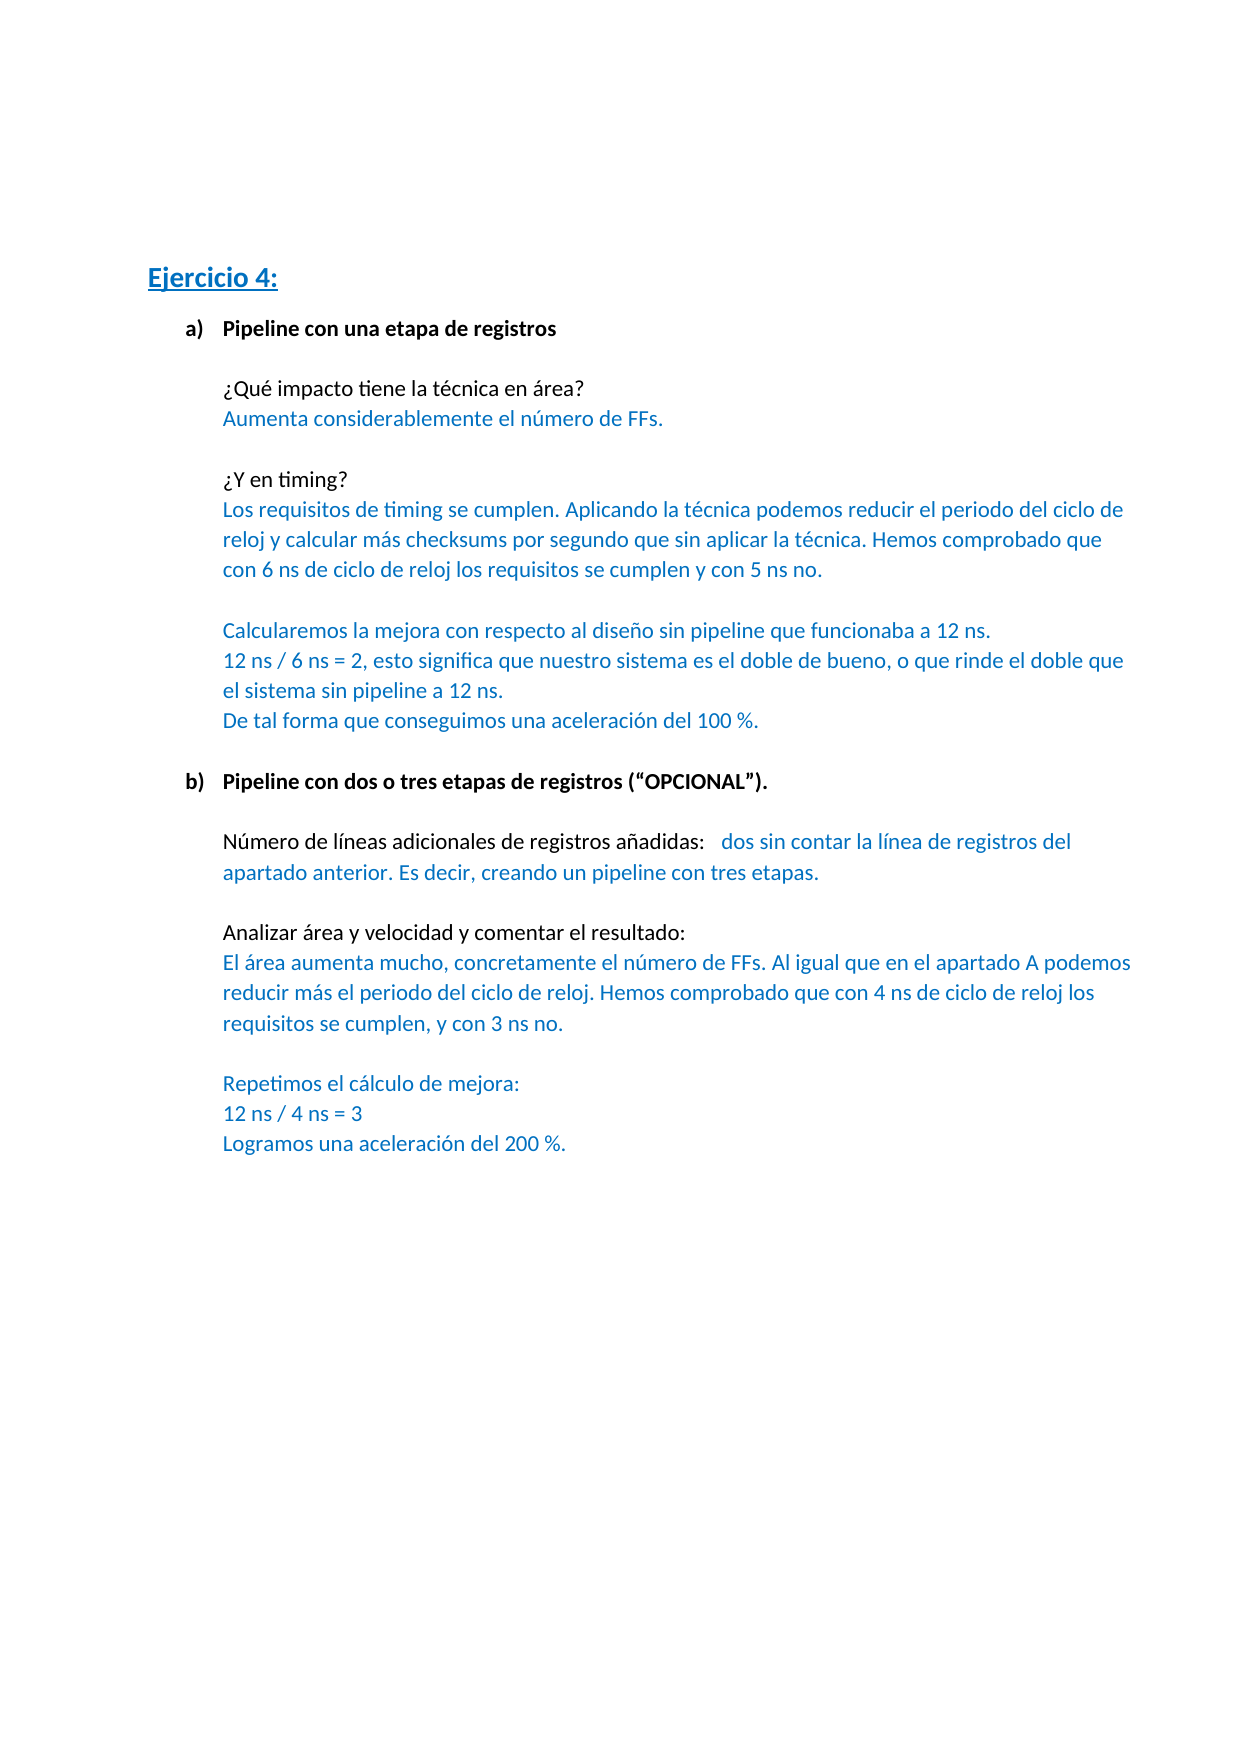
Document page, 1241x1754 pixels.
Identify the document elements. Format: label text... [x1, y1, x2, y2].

list Pipeline con una etapa de registros [185, 314, 1134, 342]
list Número de líneas adicionales de registros añadidas: dos sin contar la línea de registros del apartado anterior. Es decir, creando un pipeline con tres etapas. [223, 827, 1134, 886]
list Logramos una aceleración del 200 %. [223, 1129, 1134, 1157]
list Calcularemos la mejora con respecto al diseño sin pipeline que funcionaba a 12 ns. [223, 616, 1134, 644]
list Repetimos el cálculo de mejora: [223, 1069, 1134, 1097]
list El área aumenta mucho, concretamente el número de FFs. Al igual que en el apartado A podemos reducir más el periodo del ciclo de reloj. Hemos comprobado que con 4 ns de ciclo de reloj los requisitos se cumplen, y con 3 ns no. [223, 948, 1134, 1037]
list ¿Qué impacto tiene la técnica en área? [223, 374, 1134, 402]
list Analizar área y velocidad y comentar el resultado: [223, 918, 1134, 946]
list 12 ns / 6 ns = 2, esto significa que nuestro sistema es el doble de bueno, o que rinde el doble que el sistema sin pipeline a 12 ns. [223, 646, 1134, 704]
list Los requisitos de timing se cumplen. Aplicando la técnica podemos reducir el periodo del ciclo de reloj y calcular más checksums por segundo que sin aplicar la técnica. Hemos comprobado que con 6 ns de ciclo de reloj los requisitos se cumplen y con 5 ns no. [223, 495, 1134, 583]
list ¿Y en timing? [223, 465, 1134, 493]
list 12 ns / 4 ns = 3 [223, 1099, 1134, 1127]
list De tal forma que conseguimos una aceleración del 100 %. [223, 707, 1134, 734]
text Ejercicio 4: [148, 259, 1134, 294]
list Pipeline con dos o tres etapas de registros (“OPCIONAL”). [185, 767, 1134, 795]
list Aumenta considerablemente el número de FFs. [223, 404, 1134, 432]
